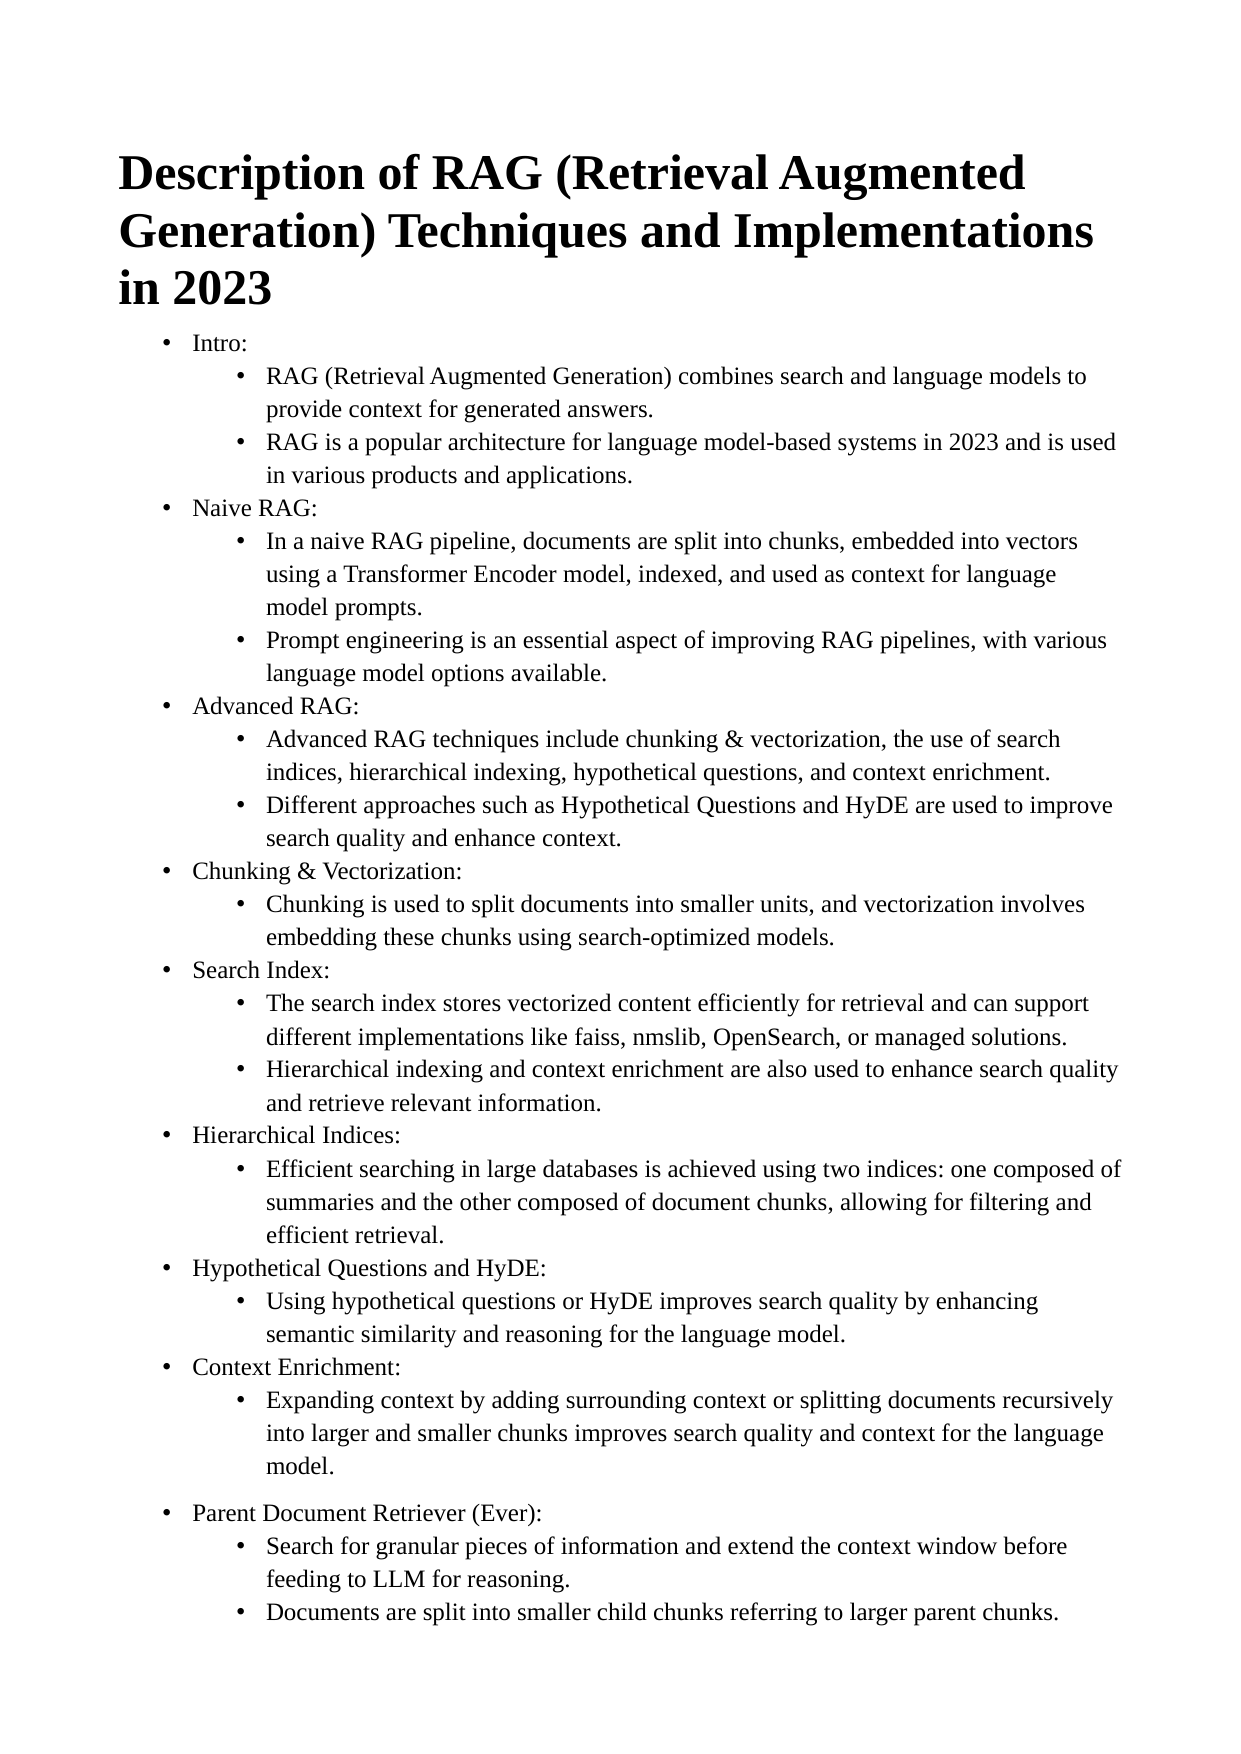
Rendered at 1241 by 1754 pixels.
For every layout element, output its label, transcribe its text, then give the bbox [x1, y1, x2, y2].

list Documents are split into smaller child chunks referring to larger parent chunks. [236, 1597, 1122, 1626]
list Prompt engineering is an essential aspect of improving RAG pipelines, with various language model options available. [236, 625, 1122, 687]
list RAG (Retrieval Augmented Generation) combines search and language models to provide context for generated answers. [236, 361, 1122, 423]
subtitle Description of RAG (Retrieval Augmented Generation) Techniques and Implementations in 2023 [118, 143, 1122, 316]
list Intro: [162, 328, 1122, 357]
list Hypothetical Questions and HyDE: [162, 1253, 1122, 1281]
list Advanced RAG techniques include chunking & vectorization, the use of search indices, hierarchical indexing, hypothetical questions, and context enrichment. [236, 724, 1122, 786]
list Chunking & Vectorization: [162, 856, 1122, 885]
list Context Enrichment: [162, 1352, 1122, 1381]
list Hierarchical indexing and context enrichment are also used to enhance search quality and retrieve relevant information. [236, 1054, 1122, 1116]
list Parent Document Retriever (Ever): [162, 1498, 1122, 1527]
list Efficient searching in large databases is achieved using two indices: one composed of summaries and the other composed of document chunks, allowing for filtering and efficient retrieval. [236, 1154, 1122, 1248]
list Using hypothetical questions or HyDE improves search quality by enhancing semantic similarity and reasoning for the language model. [236, 1286, 1122, 1347]
list Advanced RAG: [162, 691, 1122, 720]
list RAG is a popular architecture for language model-based systems in 2023 and is used in various products and applications. [236, 427, 1122, 489]
list Different approaches such as Hypothetical Questions and HyDE are used to improve search quality and enhance context. [236, 790, 1122, 852]
list Expanding context by adding surrounding context or splitting documents recursively into larger and smaller chunks improves search quality and context for the language model. [236, 1385, 1122, 1479]
list Naive RAG: [162, 493, 1122, 522]
list Search Index: [162, 956, 1122, 984]
list Chunking is used to split documents into smaller units, and vectorization involves embedding these chunks using search-optimized models. [236, 889, 1122, 951]
list The search index stores vectorized content efficiently for retrieval and can support different implementations like faiss, nmslib, OpenSearch, or managed solutions. [236, 988, 1122, 1050]
list In a naive RAG pipeline, documents are split into chunks, embedded into vectors using a Transformer Encoder model, indexed, and used as context for language model prompts. [236, 526, 1122, 621]
list Search for granular pieces of information and extend the context window before feeding to LLM for reasoning. [236, 1531, 1122, 1593]
list Hierarchical Indices: [162, 1121, 1122, 1149]
